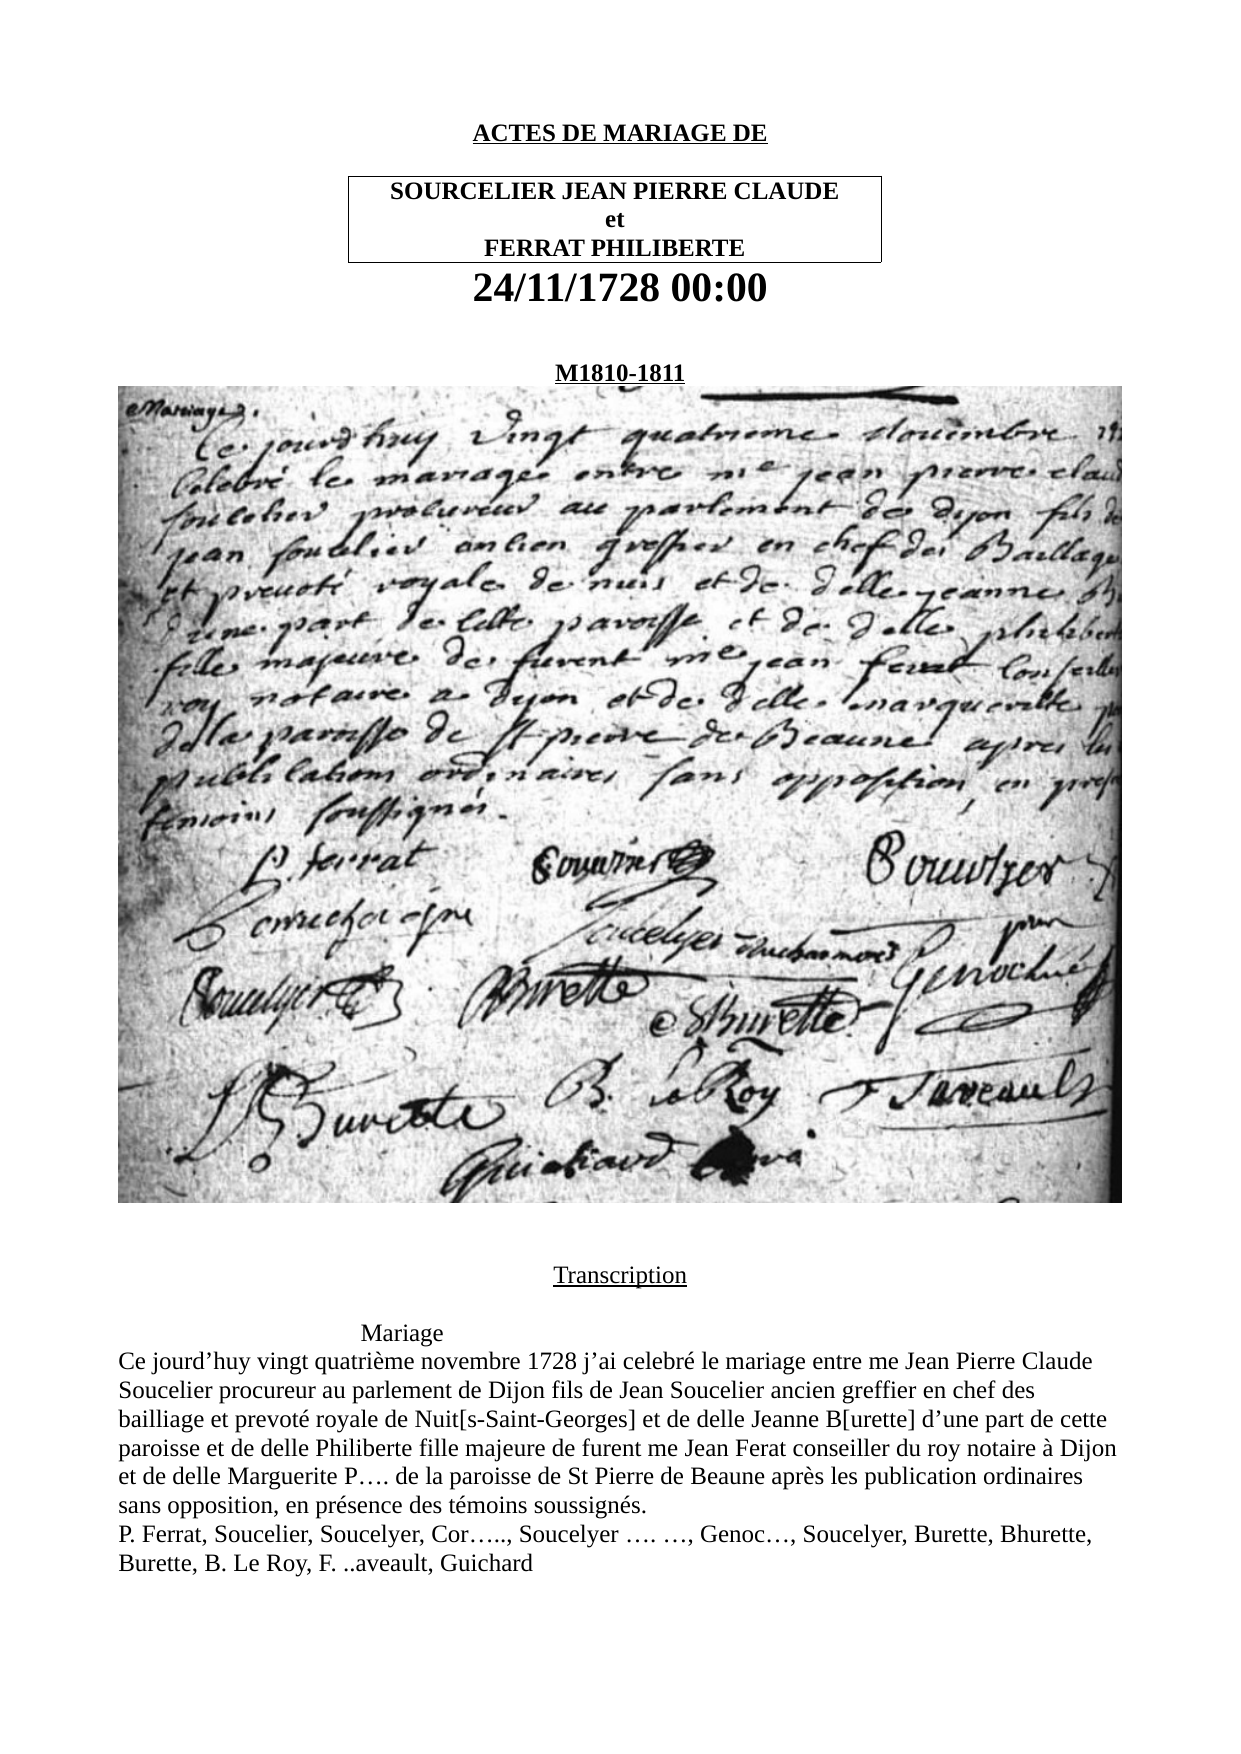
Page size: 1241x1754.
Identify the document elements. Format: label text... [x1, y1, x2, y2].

text FERRAT PHILIBERTE [349, 233, 881, 262]
text M1810-1811 [118, 358, 1122, 386]
text SOURCELIER JEAN PIERRE CLAUDE [349, 177, 881, 204]
text Ce jourd’huy vingt quatrième novembre 1728 j’ai celebré le mariage entre me Jean Pierre Claude Soucelier procureur au parlement de Dijon fils de Jean Soucelier ancien greffier en chef des bailliage et prevoté royale de Nuit[s-Saint-Georges] et de delle Jeanne B[urette] d’une part de cette paroisse et de delle Philiberte fille majeure de furent me Jean Ferat conseiller du roy notaire à Dijon et de delle Marguerite P…. de la paroisse de St Pierre de Beaune après les publication ordinaires sans opposition, en présence des témoins soussignés. [118, 1346, 1122, 1519]
picture [118, 386, 1122, 1203]
text et [349, 204, 881, 233]
text 24/11/1728 00:00 [118, 262, 1122, 310]
text ACTES DE MARIAGE DE [118, 118, 1122, 147]
text Transcription [118, 1260, 1122, 1289]
text Mariage [360, 1318, 1122, 1346]
text P. Ferrat, Soucelier, Soucelyer, Cor….., Soucelyer …. …, Genoc…, Soucelyer, Burette, Bhurette, Burette, B. Le Roy, F. ..aveault, Guichard [118, 1519, 1122, 1576]
